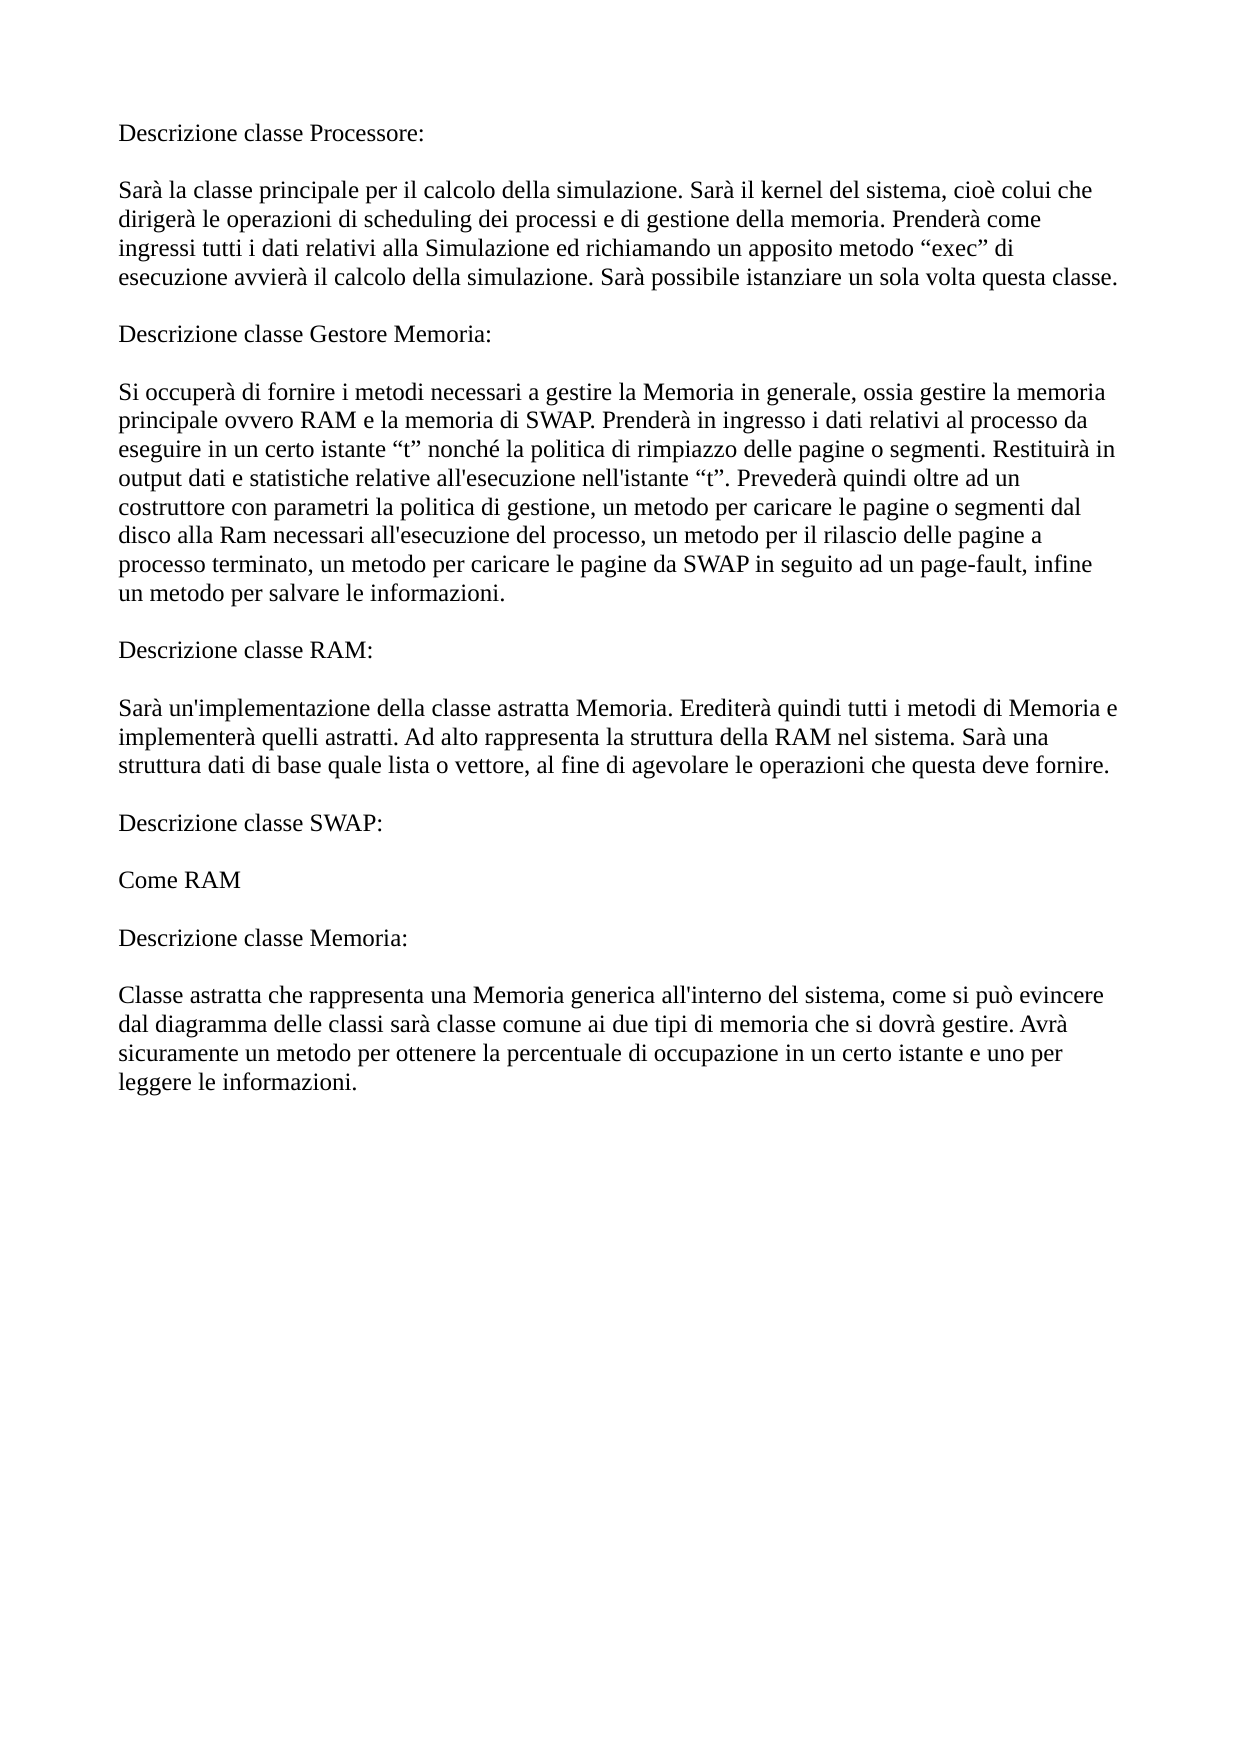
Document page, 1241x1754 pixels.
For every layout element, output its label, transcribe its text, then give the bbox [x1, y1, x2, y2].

text Descrizione classe Processore: [118, 118, 1122, 147]
text Sarà un'implementazione della classe astratta Memoria. Erediterà quindi tutti i metodi di Memoria e implementerà quelli astratti. Ad alto rappresenta la struttura della RAM nel sistema. Sarà una struttura dati di base quale lista o vettore, al fine di agevolare le operazioni che questa deve fornire. [118, 693, 1122, 779]
text Si occuperà di fornire i metodi necessari a gestire la Memoria in generale, ossia gestire la memoria principale ovvero RAM e la memoria di SWAP. Prenderà in ingresso i dati relativi al processo da eseguire in un certo istante “t” nonché la politica di rimpiazzo delle pagine o segmenti. Restituirà in output dati e statistiche relative all'esecuzione nell'istante “t”. Prevederà quindi oltre ad un costruttore con parametri la politica di gestione, un metodo per caricare le pagine o segmenti dal disco alla Ram necessari all'esecuzione del processo, un metodo per il rilascio delle pagine a processo terminato, un metodo per caricare le pagine da SWAP in seguito ad un page-fault, infine un metodo per salvare le informazioni. [118, 377, 1122, 607]
text Descrizione classe Memoria: [118, 923, 1122, 952]
text Descrizione classe RAM: [118, 636, 1122, 664]
text Classe astratta che rappresenta una Memoria generica all'interno del sistema, come si può evincere dal diagramma delle classi sarà classe comune ai due tipi di memoria che si dovrà gestire. Avrà sicuramente un metodo per ottenere la percentuale di occupazione in un certo istante e uno per leggere le informazioni. [118, 981, 1122, 1096]
text Descrizione classe SWAP: [118, 808, 1122, 837]
text Sarà la classe principale per il calcolo della simulazione. Sarà il kernel del sistema, cioè colui che dirigerà le operazioni di scheduling dei processi e di gestione della memoria. Prenderà come ingressi tutti i dati relativi alla Simulazione ed richiamando un apposito metodo “exec” di esecuzione avvierà il calcolo della simulazione. Sarà possibile istanziare un sola volta questa classe. [118, 176, 1122, 291]
text Come RAM [118, 866, 1122, 894]
text Descrizione classe Gestore Memoria: [118, 319, 1122, 348]
